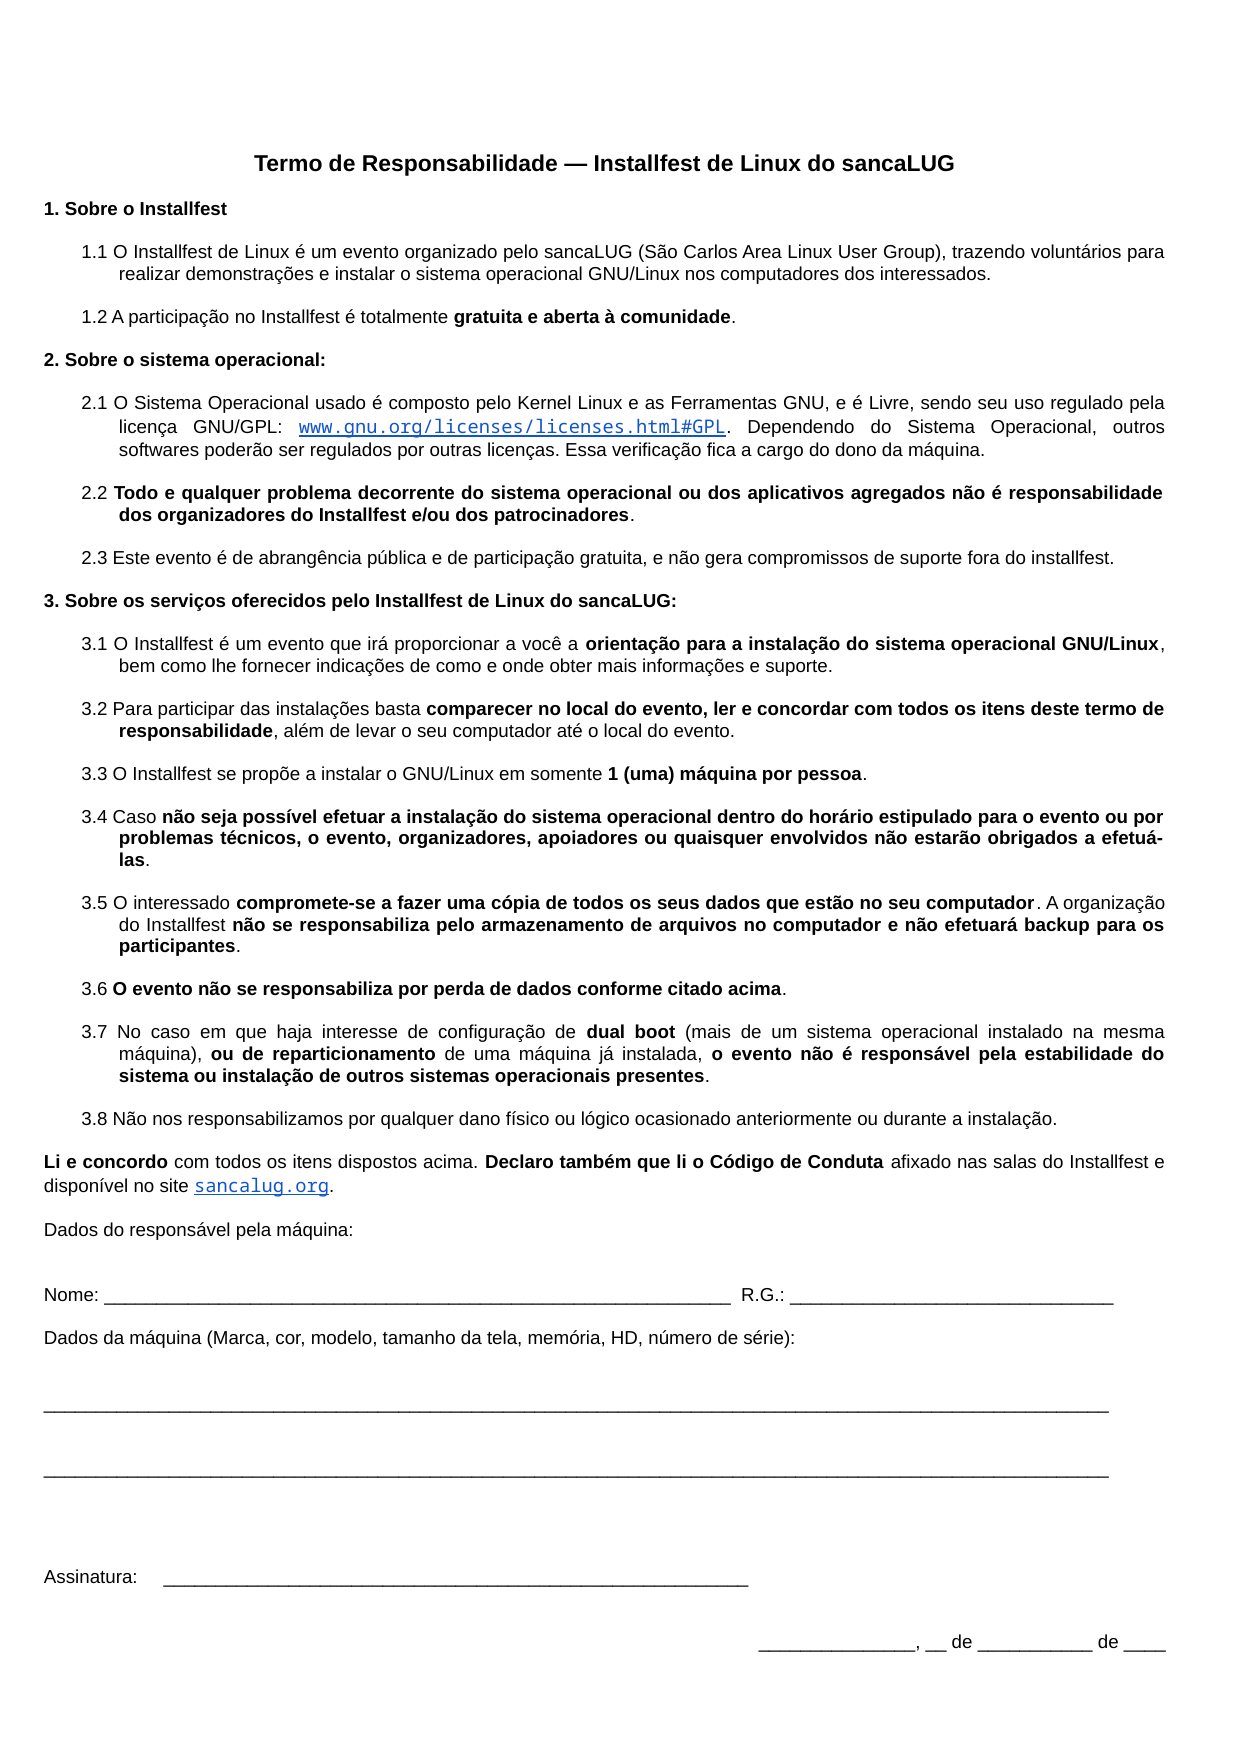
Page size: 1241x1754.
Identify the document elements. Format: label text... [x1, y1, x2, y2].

list 3.2 Para participar das instalações basta comparecer no local do evento, ler e concordar com todos os itens deste termo de responsabilidade, além de levar o seu computador até o local do evento. [81, 698, 1165, 741]
list 3.4 Caso não seja possível efetuar a instalação do sistema operacional dentro do horário estipulado para o evento ou por problemas técnicos, o evento, organizadores, apoiadores ou quaisquer envolvidos não estarão obrigados a efetuá-las. [81, 806, 1165, 870]
text Termo de Responsabilidade — Installfest de Linux do sancaLUG [44, 150, 1165, 176]
list 2.2 Todo e qualquer problema decorrente do sistema operacional ou dos aplicativos agregados não é responsabilidade dos organizadores do Installfest e/ou dos patrocinadores. [81, 482, 1165, 525]
text 3. Sobre os serviços oferecidos pelo Installfest de Linux do sancaLUG: [44, 590, 1165, 612]
text 2. Sobre o sistema operacional: [44, 349, 1165, 370]
text Li e concordo com todos os itens dispostos acima. Declaro também que li o Código de Conduta afixado nas salas do Installfest e disponível no site sancalug.org. [44, 1151, 1165, 1198]
list 1.2 A participação no Installfest é totalmente gratuita e aberta à comunidade. [81, 306, 1165, 327]
list 3.5 O interessado compromete-se a fazer uma cópia de todos os seus dados que estão no seu computador. A organização do Installfest não se responsabiliza pelo armazenamento de arquivos no computador e não efetuará backup para os participantes. [81, 892, 1165, 957]
text 1. Sobre o Installfest [44, 198, 1165, 219]
text ______________________________________________________________________________________________________ [44, 1392, 1165, 1413]
list 3.1 O Installfest é um evento que irá proporcionar a você a orientação para a instalação do sistema operacional GNU/Linux, bem como lhe fornecer indicações de como e onde obter mais informações e suporte. [81, 633, 1165, 676]
list 3.8 Não nos responsabilizamos por qualquer dano físico ou lógico ocasionado anteriormente ou durante a instalação. [81, 1107, 1165, 1129]
list 3.3 O Installfest se propõe a instalar o GNU/Linux em somente 1 (uma) máquina por pessoa. [81, 762, 1165, 784]
list 2.3 Este evento é de abrangência pública e de participação gratuita, e não gera compromissos de suporte fora do installfest. [81, 547, 1165, 568]
text Dados da máquina (Marca, cor, modelo, tamanho da tela, memória, HD, número de série): [44, 1327, 1165, 1349]
text Nome: ____________________________________________________________ R.G.: _______________________________ [44, 1284, 1165, 1306]
list 3.7 No caso em que haja interesse de configuração de dual boot (mais de um sistema operacional instalado na mesma máquina), ou de reparticionamento de uma máquina já instalada, o evento não é responsável pela estabilidade do sistema ou instalação de outros sistemas operacionais presentes. [81, 1021, 1165, 1086]
list 2.1 O Sistema Operacional usado é composto pelo Kernel Linux e as Ferramentas GNU, e é Livre, sendo seu uso regulado pela licença GNU/GPL: www.gnu.org/licenses/licenses.html#GPL. Dependendo do Sistema Operacional, outros softwares poderão ser regulados por outras licenças. Essa verificação fica a cargo do dono da máquina. [81, 392, 1165, 461]
list 3.6 O evento não se responsabiliza por perda de dados conforme citado acima. [81, 978, 1165, 1000]
text ______________________________________________________________________________________________________ [44, 1456, 1165, 1478]
text Dados do responsável pela máquina: [44, 1219, 1165, 1241]
list 1.1 O Installfest de Linux é um evento organizado pelo sancaLUG (São Carlos Area Linux User Group), trazendo voluntários para realizar demonstrações e instalar o sistema operacional GNU/Linux nos computadores dos interessados. [81, 241, 1165, 284]
